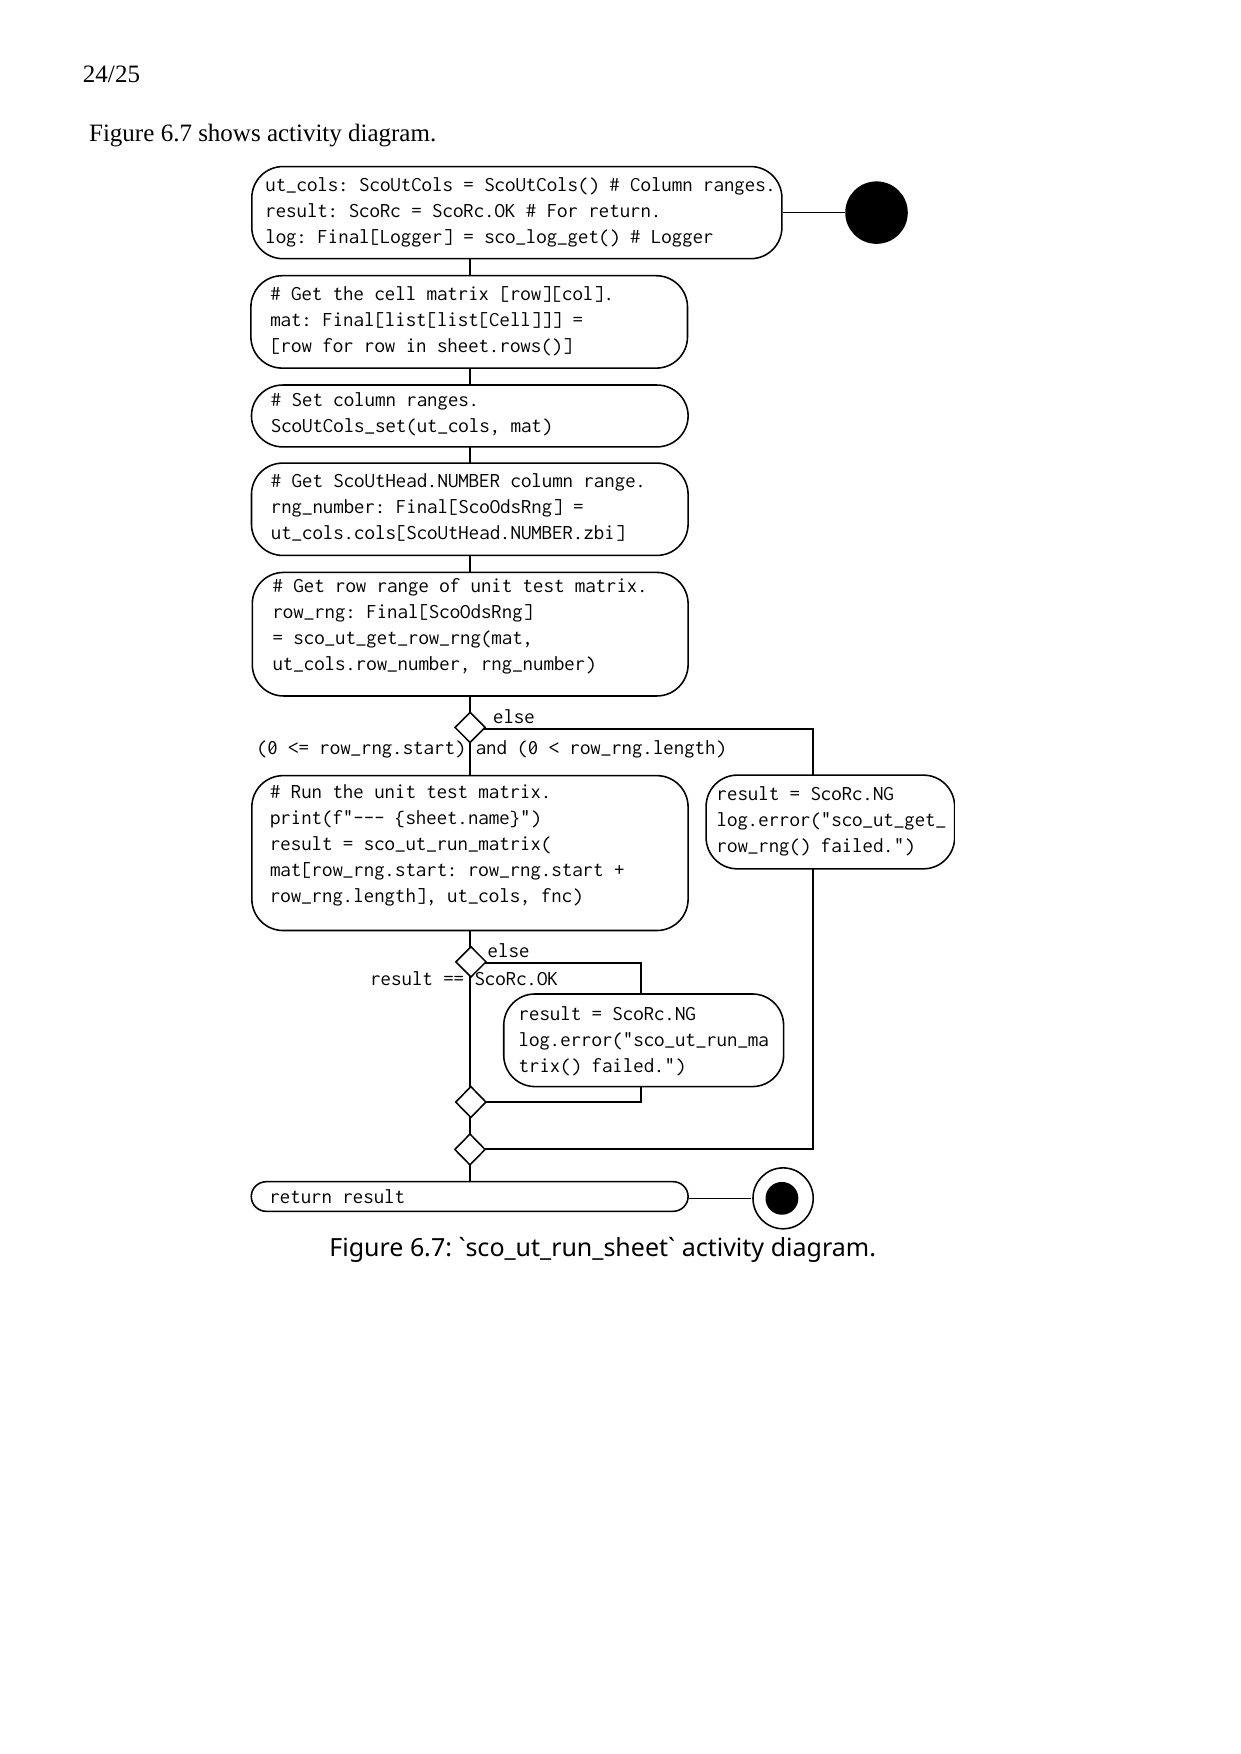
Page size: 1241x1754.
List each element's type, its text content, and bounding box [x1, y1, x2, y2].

text Figure 6.7: `sco_ut_run_sheet` activity diagram. [83, 178, 1122, 1264]
text Figure 6.7 shows activity diagram. [83, 118, 1122, 147]
